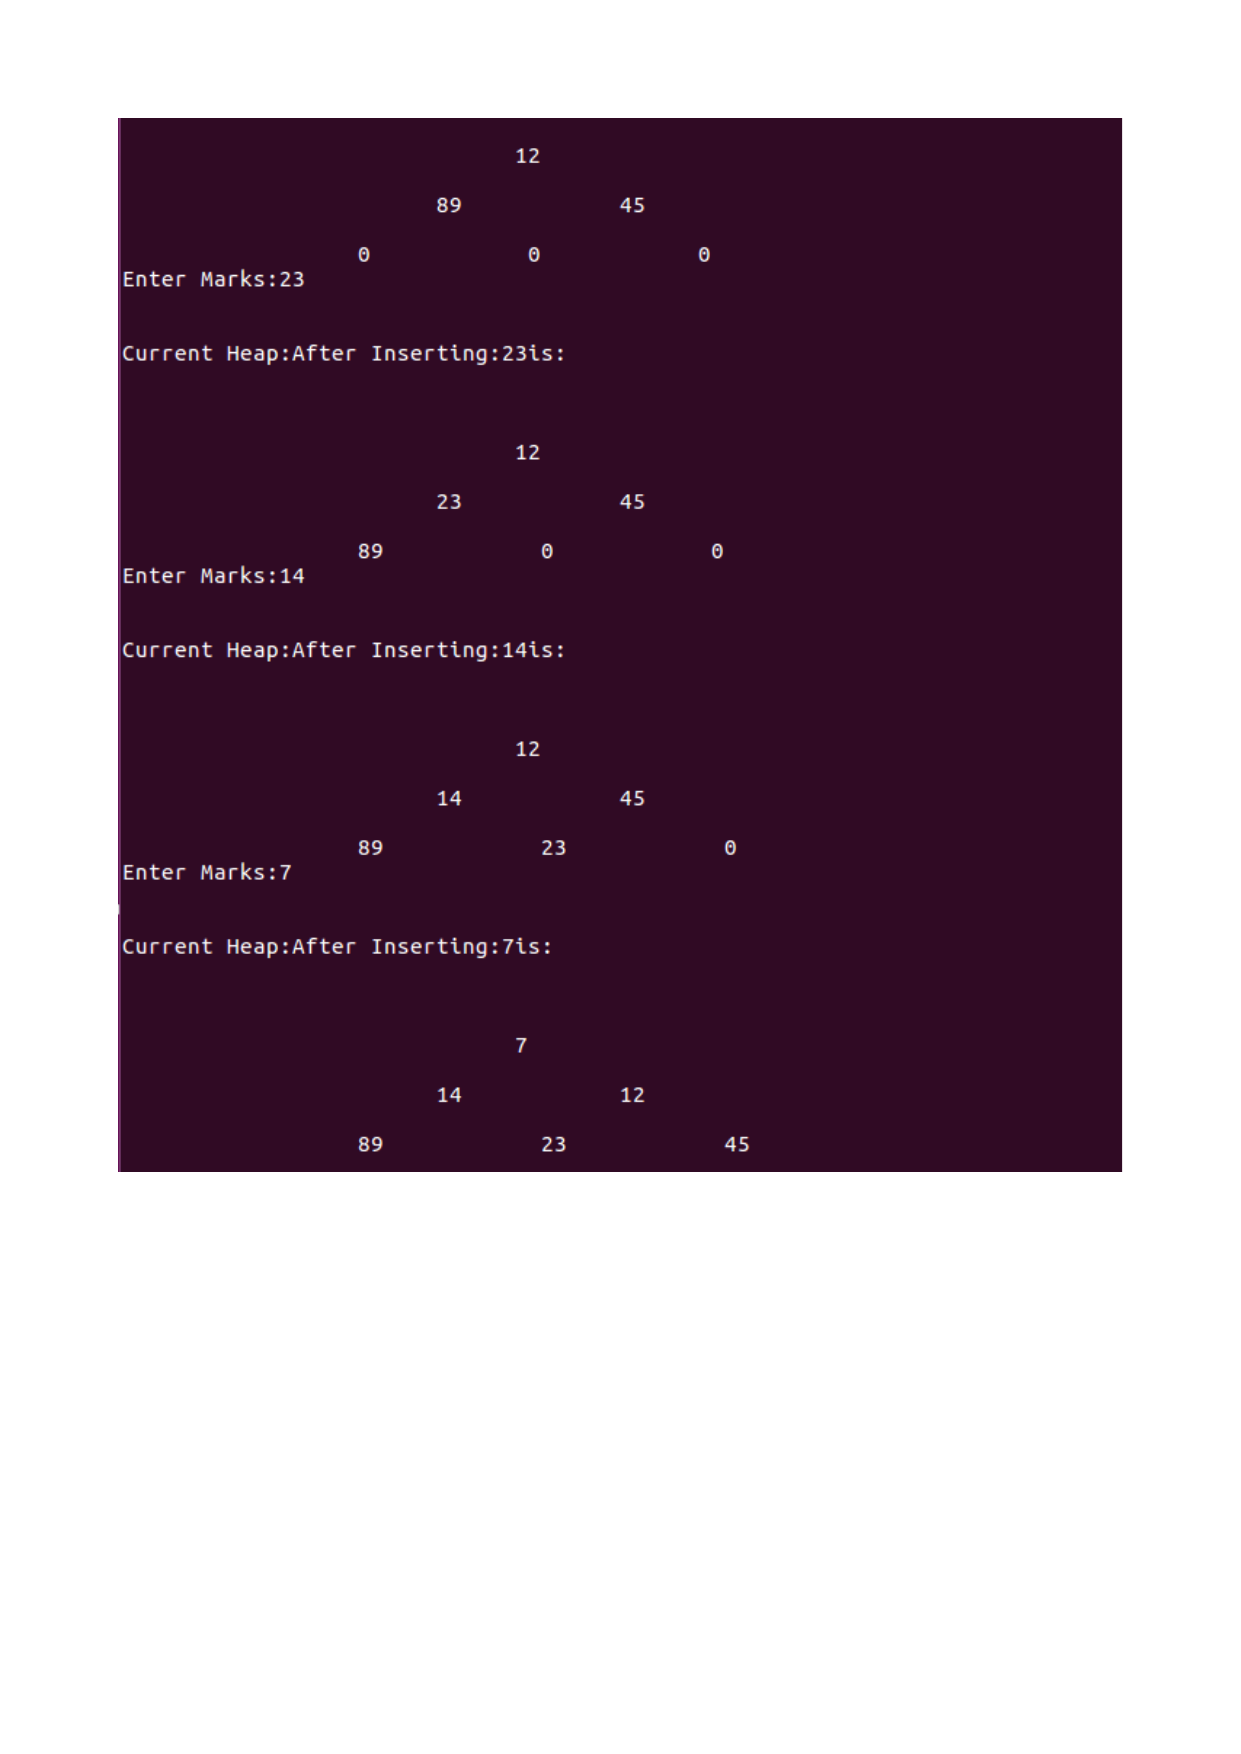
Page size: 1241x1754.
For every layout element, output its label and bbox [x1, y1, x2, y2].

picture [118, 118, 1123, 1172]
